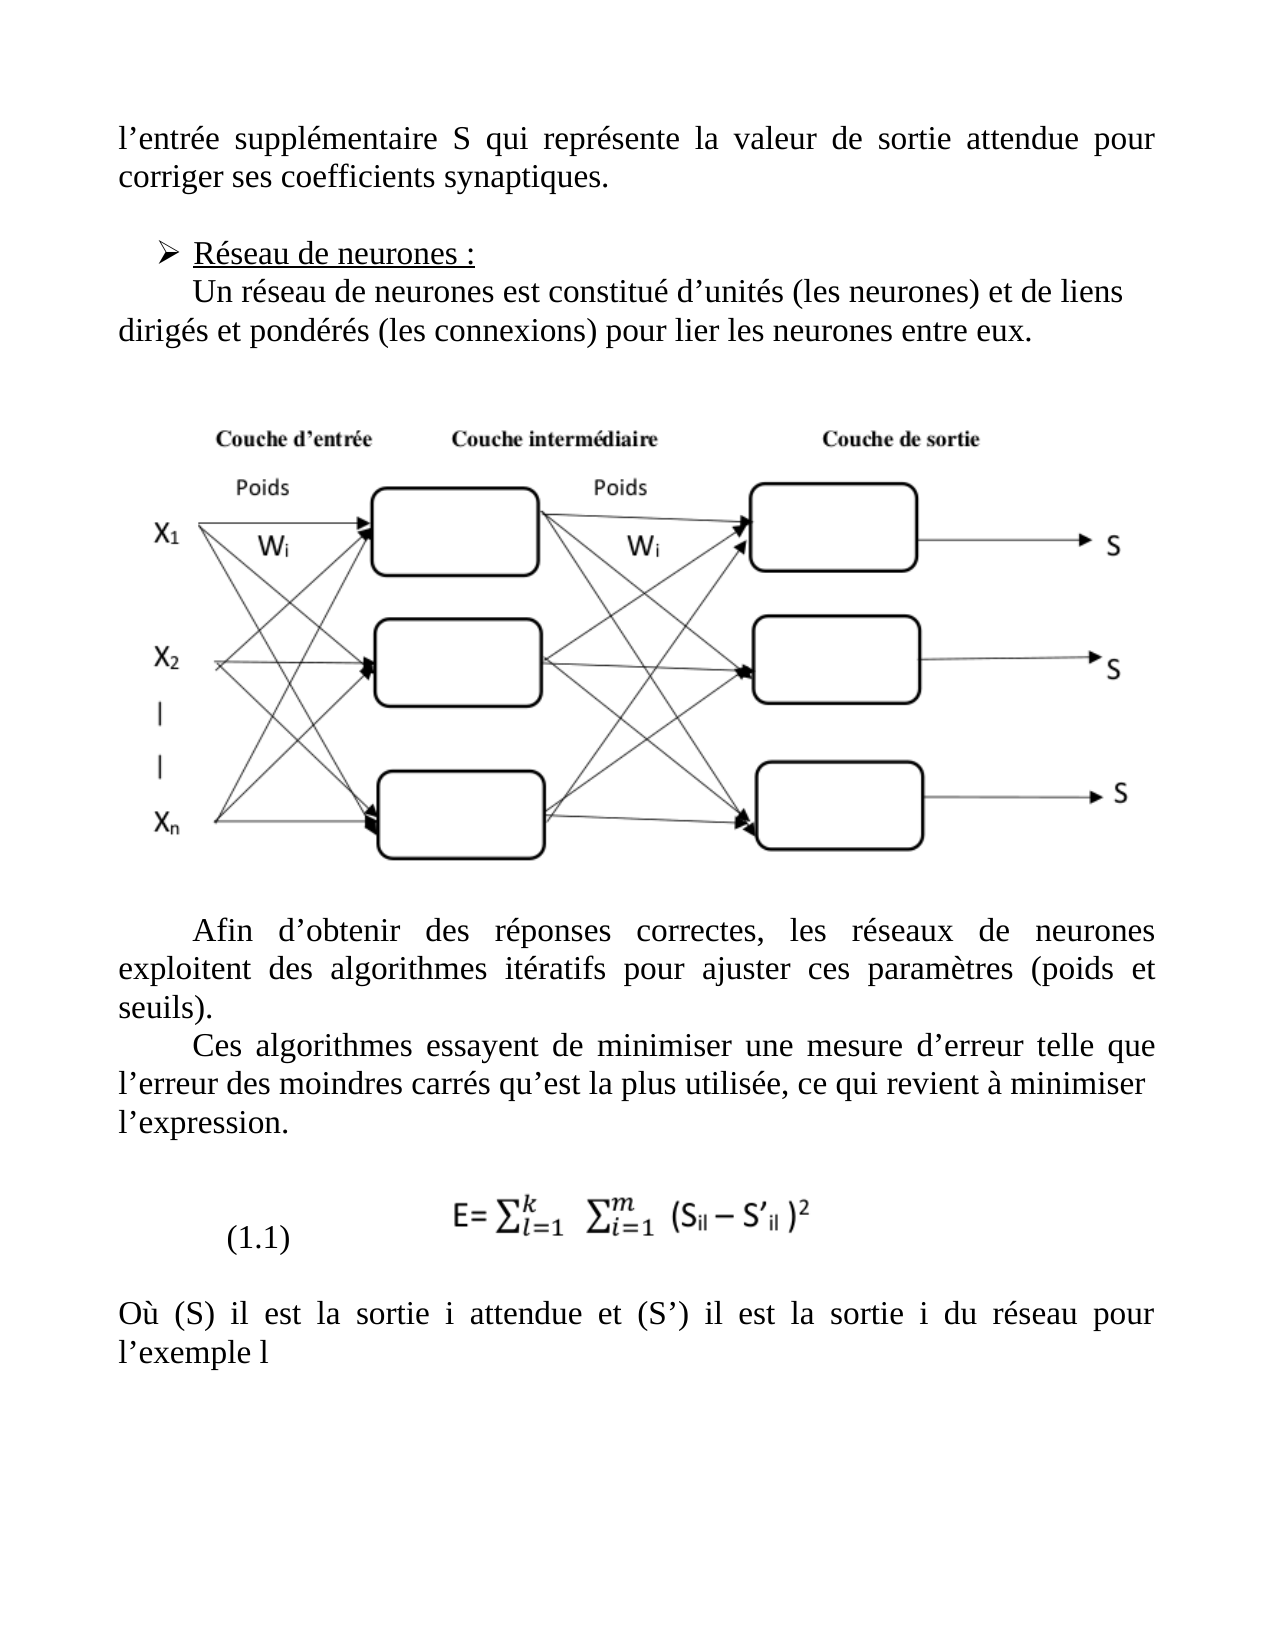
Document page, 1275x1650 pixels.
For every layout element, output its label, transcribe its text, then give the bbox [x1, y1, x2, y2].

text Un réseau de neurones est constitué d’unités (les neurones) et de liens [118, 271, 1157, 310]
text l’expression. [118, 1102, 1157, 1140]
text Afin d’obtenir des réponses correctes, les réseaux de neurones exploitent des algorithmes itératifs pour ajuster ces paramètres (poids et seuils). [118, 910, 1157, 1025]
text (1.1) [118, 1217, 439, 1255]
list Réseau de neurones : [156, 233, 1157, 271]
text [836, 1217, 1157, 1255]
text l’entrée supplémentaire S qui représente la valeur de sortie attendue pour corriger ses coefficients synaptiques. [118, 118, 1157, 195]
picture [439, 1169, 836, 1258]
text Où (S) il est la sortie i attendue et (S’) il est la sortie i du réseau pour l’exemple l [118, 1294, 1157, 1370]
picture [118, 386, 1157, 872]
text dirigés et pondérés (les connexions) pour lier les neurones entre eux. [118, 310, 1157, 348]
text Ces algorithmes essayent de minimiser une mesure d’erreur telle que l’erreur des moindres carrés qu’est la plus utilisée, ce qui revient à minimiser [118, 1025, 1157, 1102]
